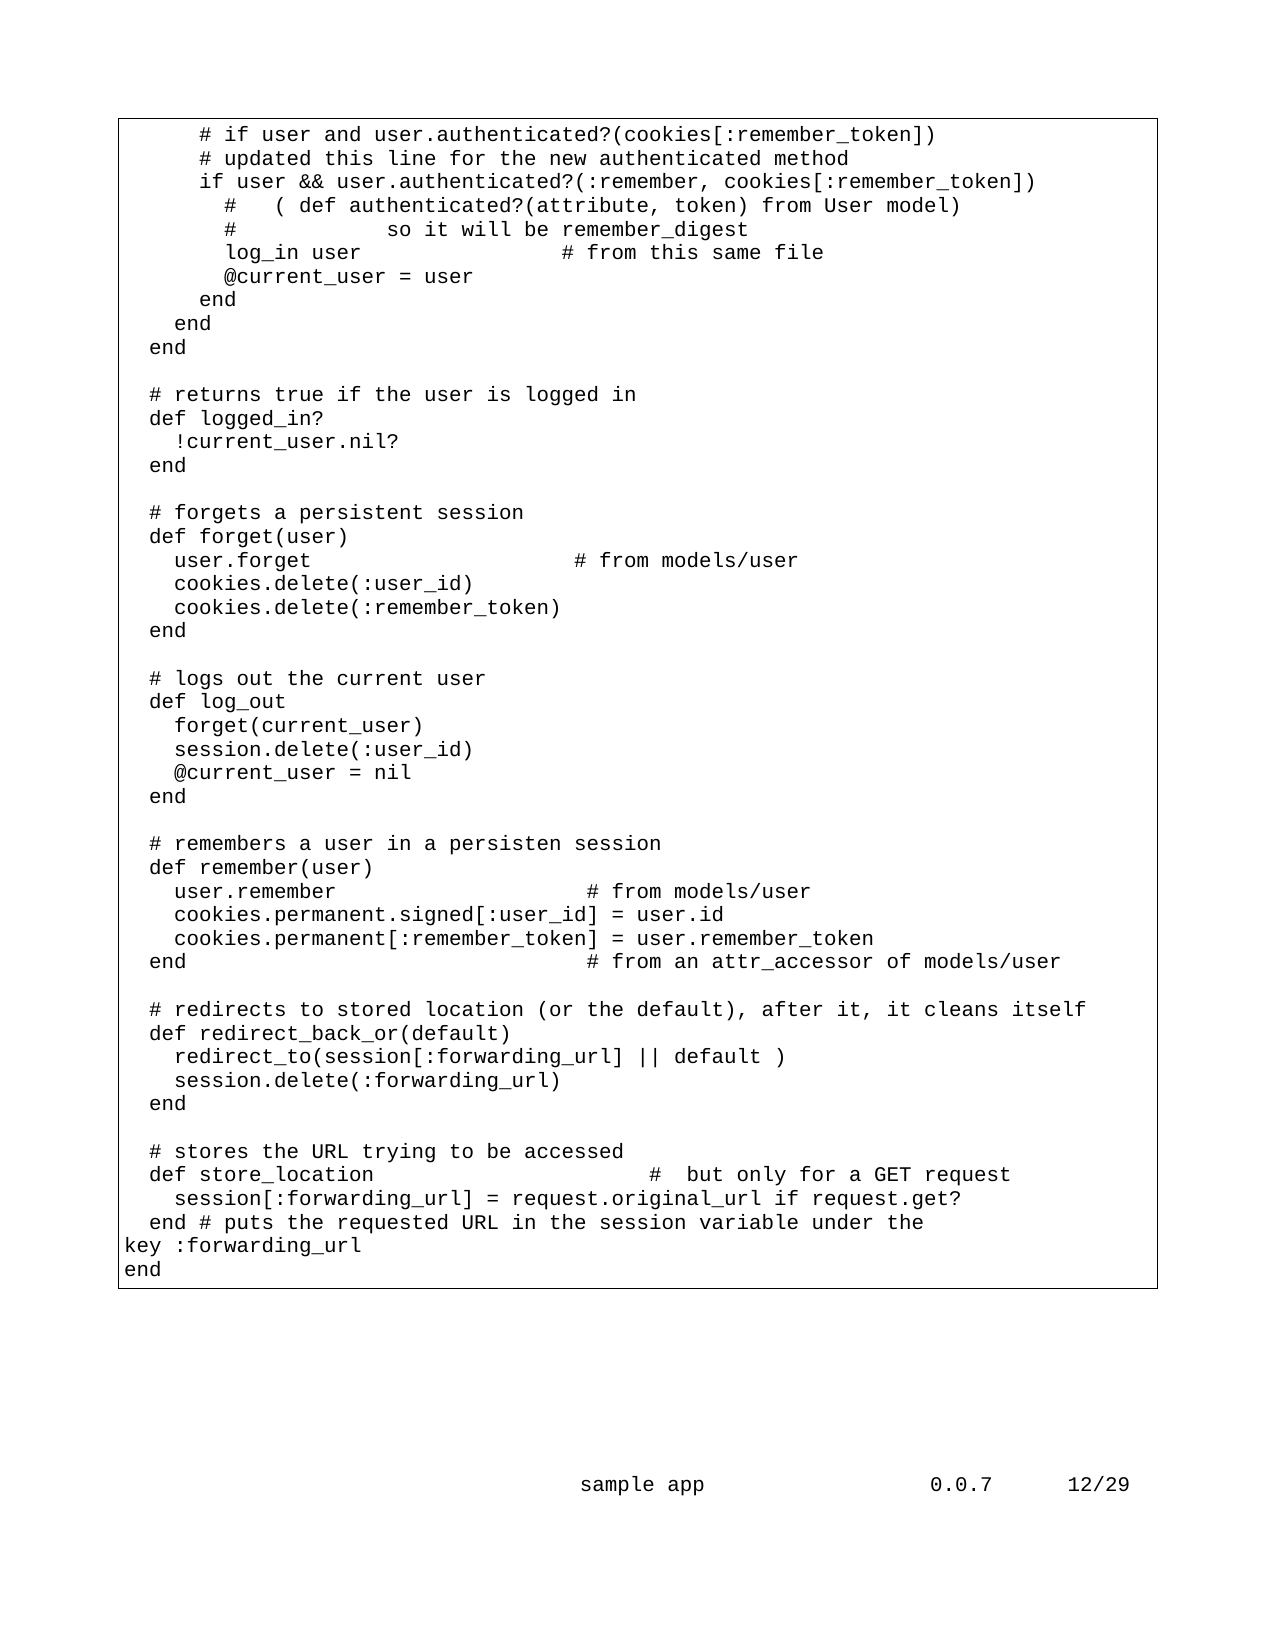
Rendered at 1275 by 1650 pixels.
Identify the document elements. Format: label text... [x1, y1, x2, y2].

table_header # if user and user.authenticated?(cookies[:remember_token]) # updated this line for the new authenticated method if user && user.authenticated?(:remember, cookies[:remember_token]) # ( def authenticated?(attribute, token) from User model) # so it will be remember_digest log_in user # from this same file @current_user = user end end end # returns true if the user is logged in def logged_in? !current_user.nil? end # forgets a persistent session def forget(user) user.forget # from models/user cookies.delete(:user_id) cookies.delete(:remember_token) end # logs out the current user def log_out forget(current_user) session.delete(:user_id) @current_user = nil end # remembers a user in a persisten session def remember(user) user.remember # from models/user cookies.permanent.signed[:user_id] = user.id cookies.permanent[:remember_token] = user.remember_token end # from an attr_accessor of models/user # redirects to stored location (or the default), after it, it cleans itself def redirect_back_or(default) redirect_to(session[:forwarding_url] || default ) session.delete(:forwarding_url) end # stores the URL trying to be accessed def store_location # but only for a GET request session[:forwarding_url] = request.original_url if request.get? end # puts the requested URL in the session variable under the key :forwarding_url end [119, 119, 1157, 1288]
